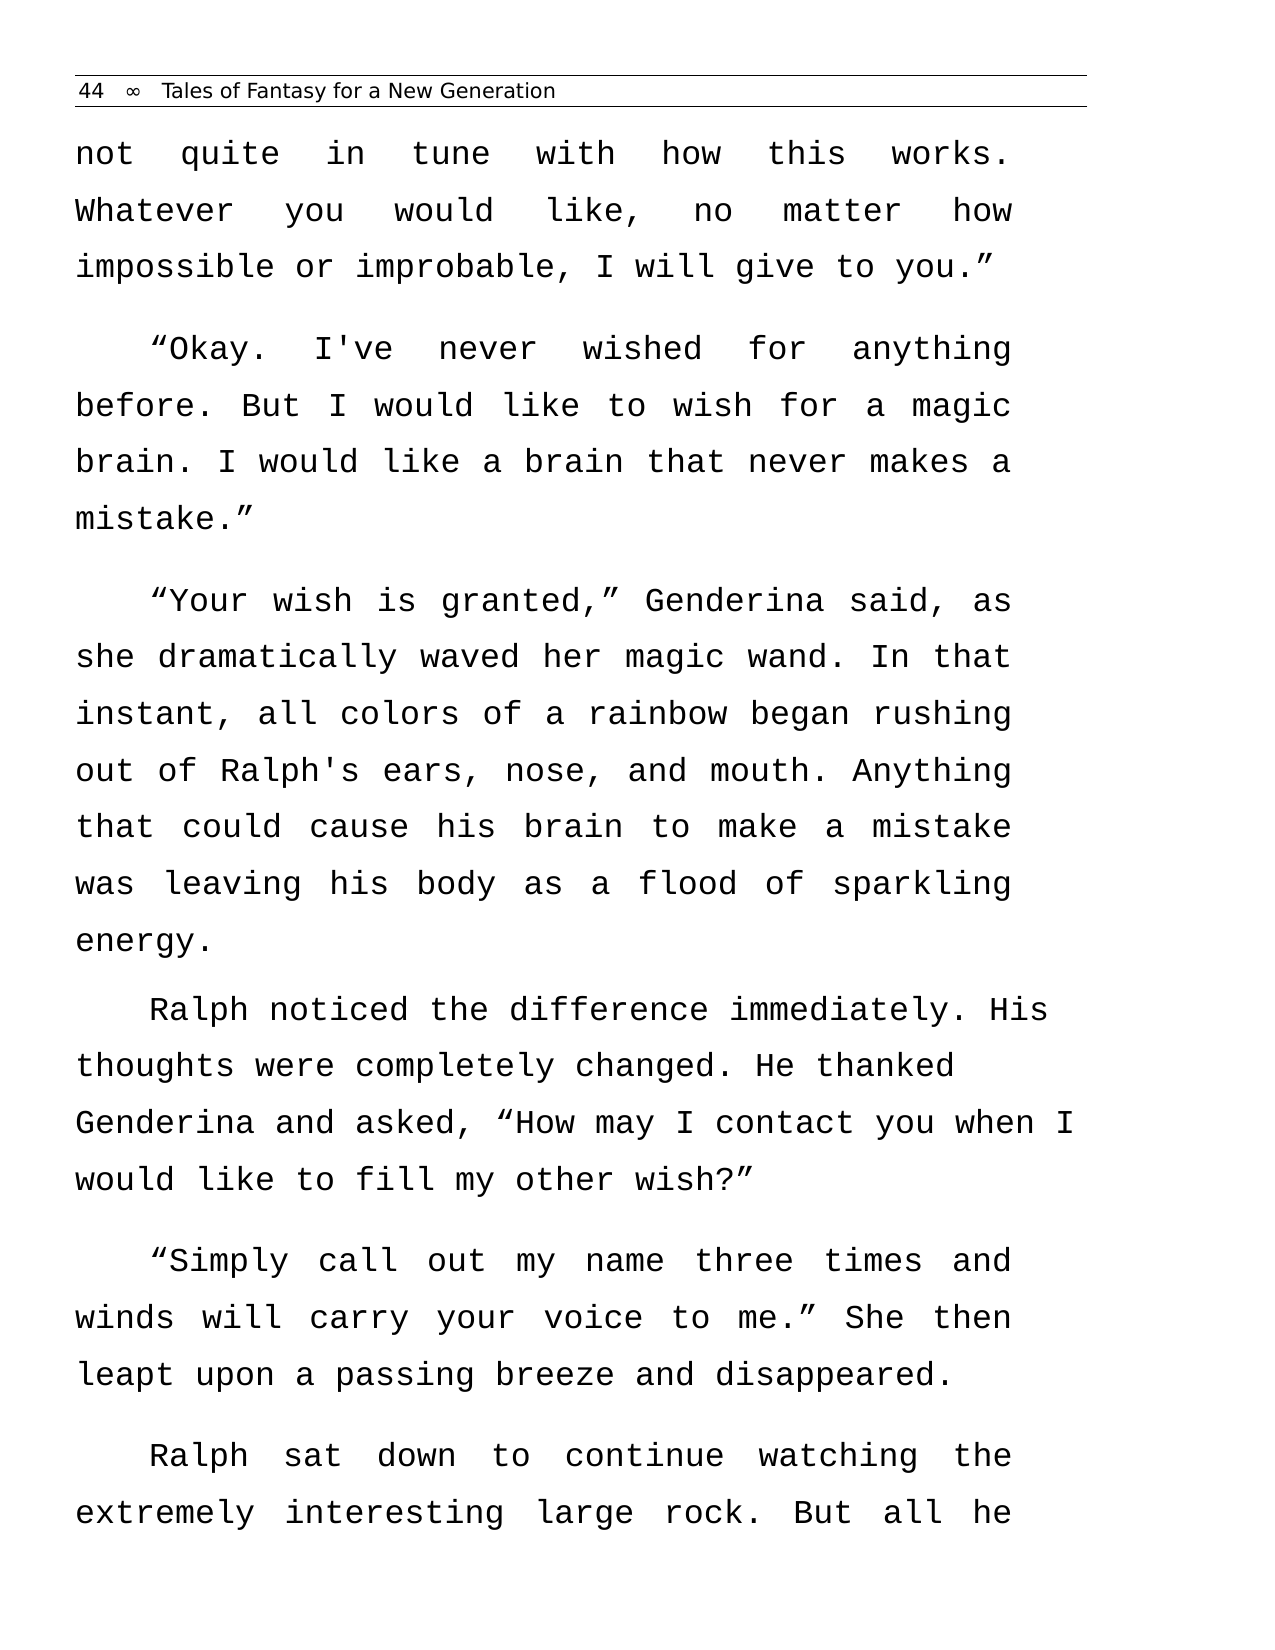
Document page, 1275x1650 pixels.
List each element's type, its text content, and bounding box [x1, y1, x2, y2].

text “Okay. I've never wished for anything before. But I would like to wish for a magic brain. I would like a brain that never makes a mistake.” [75, 332, 1012, 539]
text Ralph noticed the difference immediately. His thoughts were completely changed. He thanked Genderina and asked, “How may I contact you when I would like to fill my other wish?” [75, 992, 1087, 1200]
text “Your wish is granted,” Genderina said, as she dramatically waved her magic wand. In that instant, all colors of a rainbow began rushing out of Ralph's ears, nose, and mouth. Anything that could cause his brain to make a mistake was leaving his body as a flood of sparkling energy. [75, 583, 1012, 961]
text not quite in tune with how this works. Whatever you would like, no matter how impossible or improbable, I will give to you.” [75, 137, 1012, 288]
text Ralph sat down to continue watching the extremely interesting large rock. But all he [75, 1439, 1012, 1533]
text “Simply call out my name three times and winds will carry your voice to me.” She then leapt upon a passing breeze and disappeared. [75, 1244, 1012, 1395]
